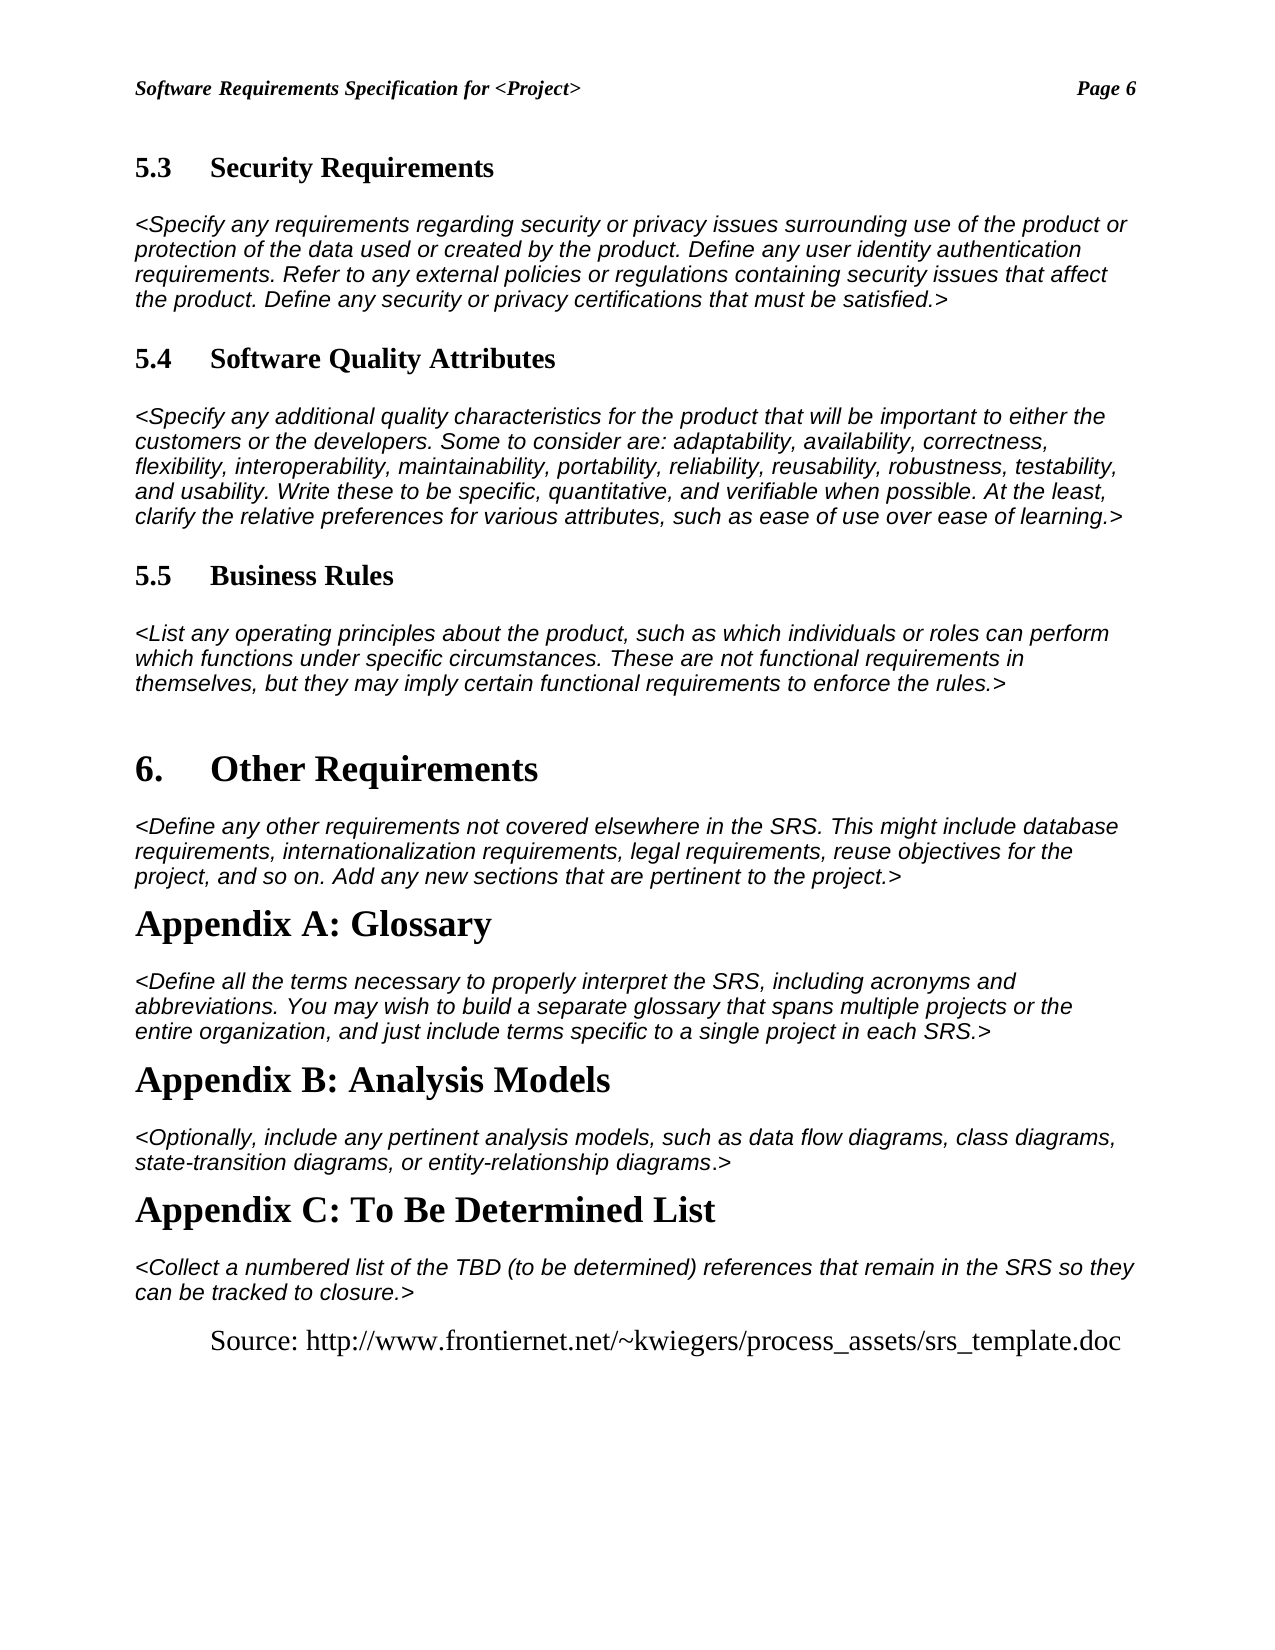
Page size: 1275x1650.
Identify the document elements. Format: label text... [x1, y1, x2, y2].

text <Optionally, include any pertinent analysis models, such as data flow diagrams, class diagrams, state-transition diagrams, or entity-relationship diagrams.> [135, 1125, 1140, 1175]
subtitle Security Requirements [135, 150, 1140, 183]
text Appendix C: To Be Determined List [135, 1188, 1140, 1231]
text <Specify any requirements regarding security or privacy issues surrounding use of the product or protection of the data used or created by the product. Define any user identity authentication requirements. Refer to any external policies or regulations containing security issues that affect the product. Define any security or privacy certifications that must be satisfied.> [135, 213, 1140, 313]
subtitle Software Quality Attributes [135, 342, 1140, 375]
text <Specify any additional quality characteristics for the product that will be important to either the customers or the developers. Some to consider are: adaptability, availability, correctness, flexibility, interoperability, maintainability, portability, reliability, reusability, robustness, testability, and usability. Write these to be specific, quantitative, and verifiable when possible. At the least, clarify the relative preferences for various attributes, such as ease of use over ease of learning.> [135, 404, 1140, 529]
text Appendix A: Glossary [135, 902, 1140, 945]
text Source: http://www.frontiernet.net/~kwiegers/process_assets/srs_template.doc [210, 1331, 1140, 1356]
text <Define all the terms necessary to properly interpret the SRS, including acronyms and abbreviations. You may wish to build a separate glossary that spans multiple projects or the entire organization, and just include terms specific to a single project in each SRS.> [135, 970, 1140, 1045]
text <Collect a numbered list of the TBD (to be determined) references that remain in the SRS so they can be tracked to closure.> [135, 1256, 1140, 1306]
subtitle Business Rules [135, 559, 1140, 592]
subtitle Other Requirements [135, 746, 1140, 789]
text <Define any other requirements not covered elsewhere in the SRS. This might include database requirements, internationalization requirements, legal requirements, reuse objectives for the project, and so on. Add any new sections that are pertinent to the project.> [135, 814, 1140, 889]
text Appendix B: Analysis Models [135, 1057, 1140, 1100]
text <List any operating principles about the product, such as which individuals or roles can perform which functions under specific circumstances. These are not functional requirements in themselves, but they may imply certain functional requirements to enforce the rules.> [135, 621, 1140, 696]
